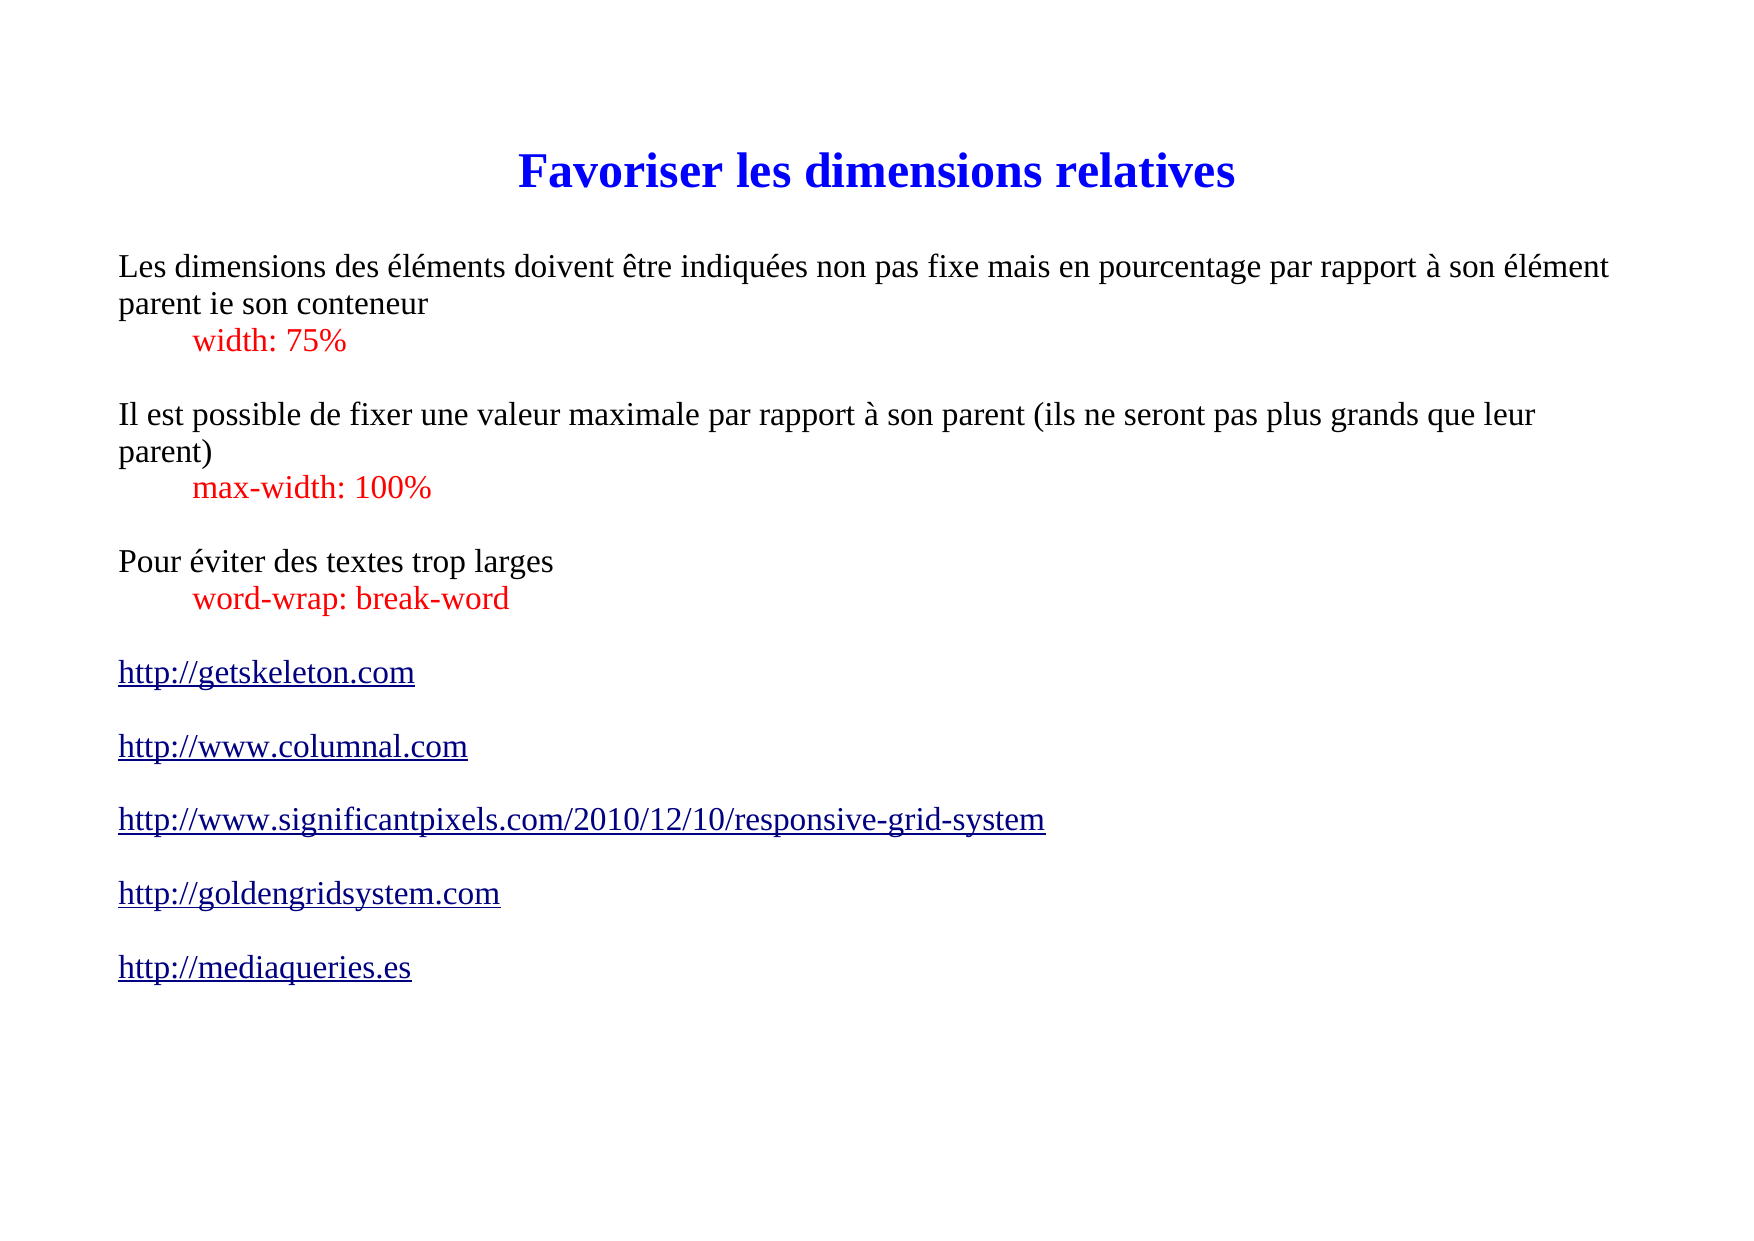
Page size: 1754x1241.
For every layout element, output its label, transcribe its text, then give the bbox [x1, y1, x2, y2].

text http://www.significantpixels.com/2010/12/10/responsive-grid-system [118, 801, 1636, 838]
text word-wrap: break-word [118, 580, 1636, 617]
text http://getskeleton.com [118, 653, 1636, 690]
text Pour éviter des textes trop larges [118, 543, 1636, 580]
text Il est possible de fixer une valeur maximale par rapport à son parent (ils ne seront pas plus grands que leur parent) [118, 395, 1636, 469]
subtitle Favoriser les dimensions relatives [118, 143, 1636, 198]
text http://www.columnal.com [118, 727, 1636, 764]
text http://goldengridsystem.com [118, 875, 1636, 912]
text max-width: 100% [118, 469, 1636, 506]
text width: 75% [118, 322, 1636, 358]
text http://mediaqueries.es [118, 948, 1636, 985]
text Les dimensions des éléments doivent être indiquées non pas fixe mais en pourcentage par rapport à son élément parent ie son conteneur [118, 248, 1636, 322]
